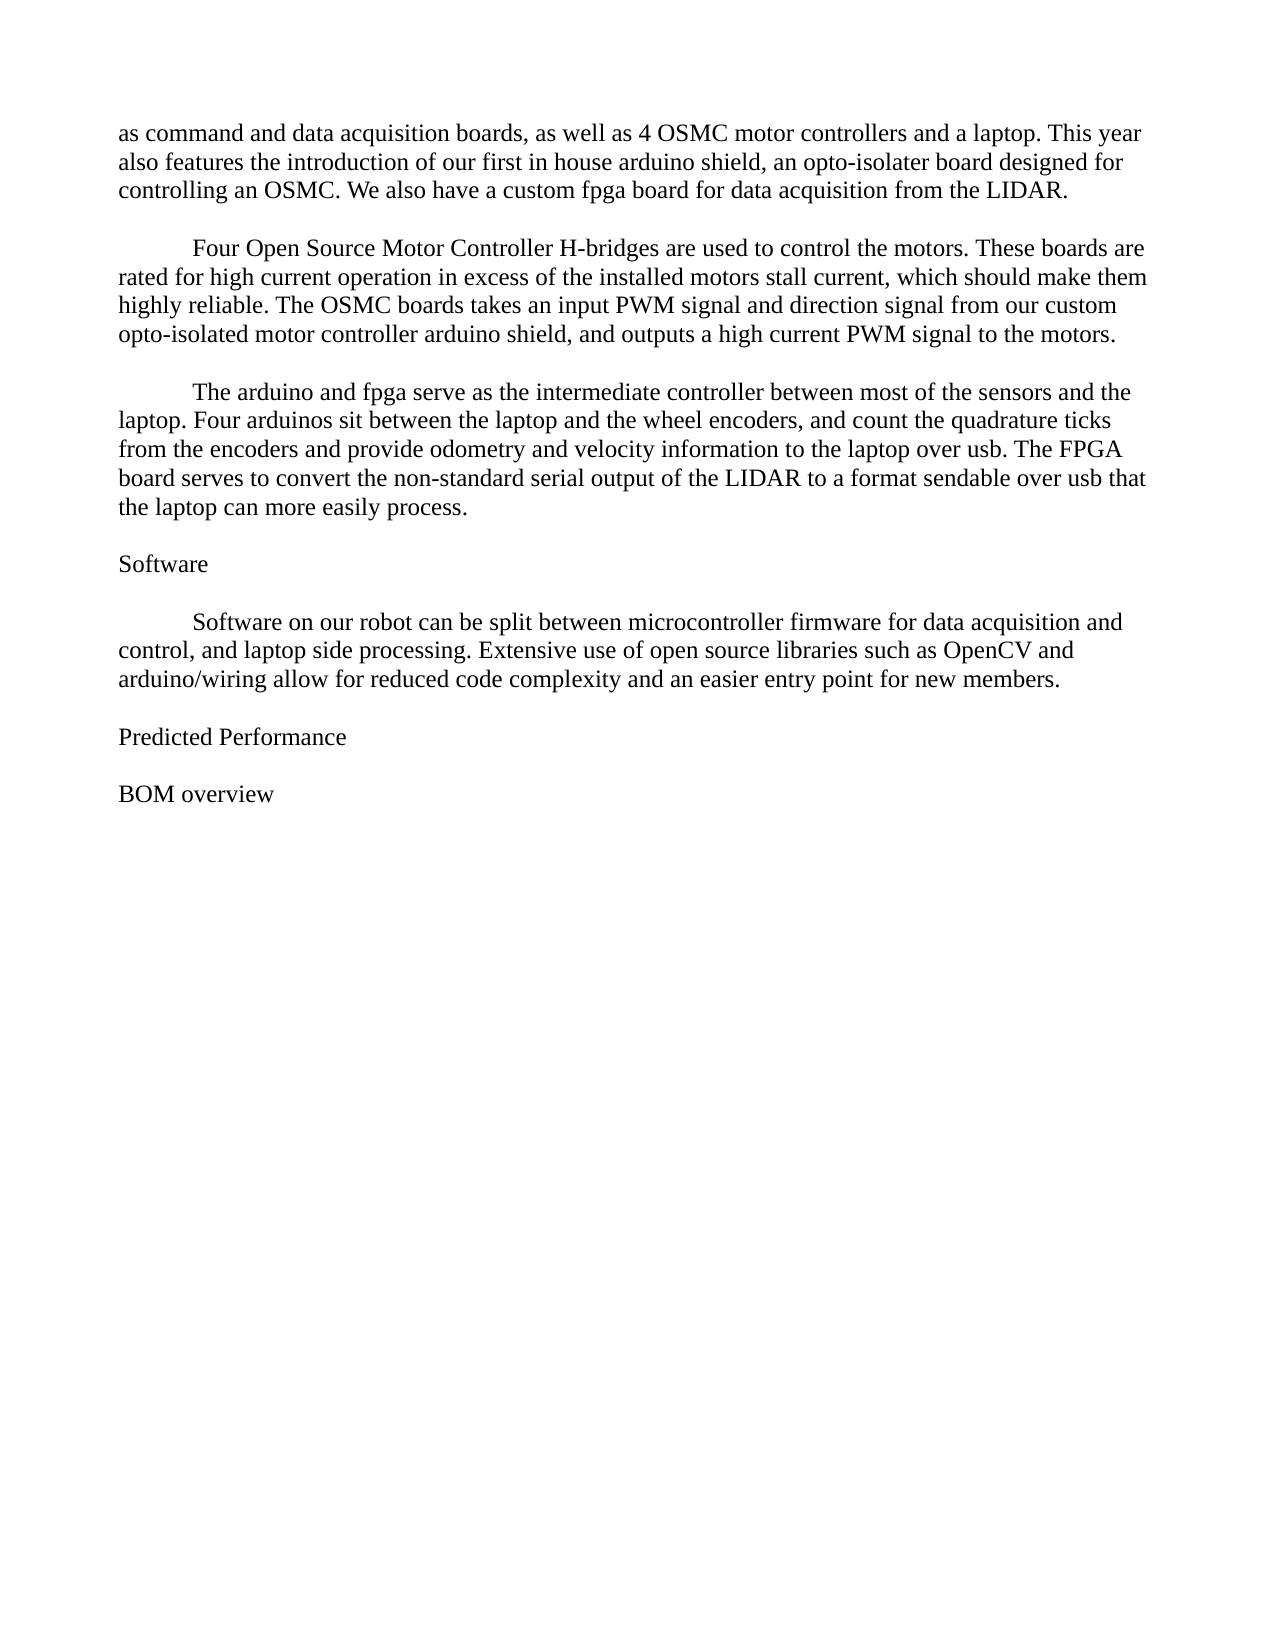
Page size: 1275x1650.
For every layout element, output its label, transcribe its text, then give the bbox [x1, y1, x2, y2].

text The arduino and fpga serve as the intermediate controller between most of the sensors and the laptop. Four arduinos sit between the laptop and the wheel encoders, and count the quadrature ticks from the encoders and provide odometry and velocity information to the laptop over usb. The FPGA board serves to convert the non-standard serial output of the LIDAR to a format sendable over usb that the laptop can more easily process. [118, 377, 1157, 521]
text Four Open Source Motor Controller H-bridges are used to control the motors. These boards are rated for high current operation in excess of the installed motors stall current, which should make them highly reliable. The OSMC boards takes an input PWM signal and direction signal from our custom opto-isolated motor controller arduino shield, and outputs a high current PWM signal to the motors. [118, 233, 1157, 348]
text Software [118, 549, 1157, 578]
text BOM overview [118, 779, 1157, 808]
text Predicted Performance [118, 722, 1157, 751]
text as command and data acquisition boards, as well as 4 OSMC motor controllers and a laptop. This year also features the introduction of our first in house arduino shield, an opto-isolater board designed for controlling an OSMC. We also have a custom fpga board for data acquisition from the LIDAR. [118, 118, 1157, 204]
text Software on our robot can be split between microcontroller firmware for data acquisition and control, and laptop side processing. Extensive use of open source libraries such as OpenCV and arduino/wiring allow for reduced code complexity and an easier entry point for new members. [118, 607, 1157, 693]
